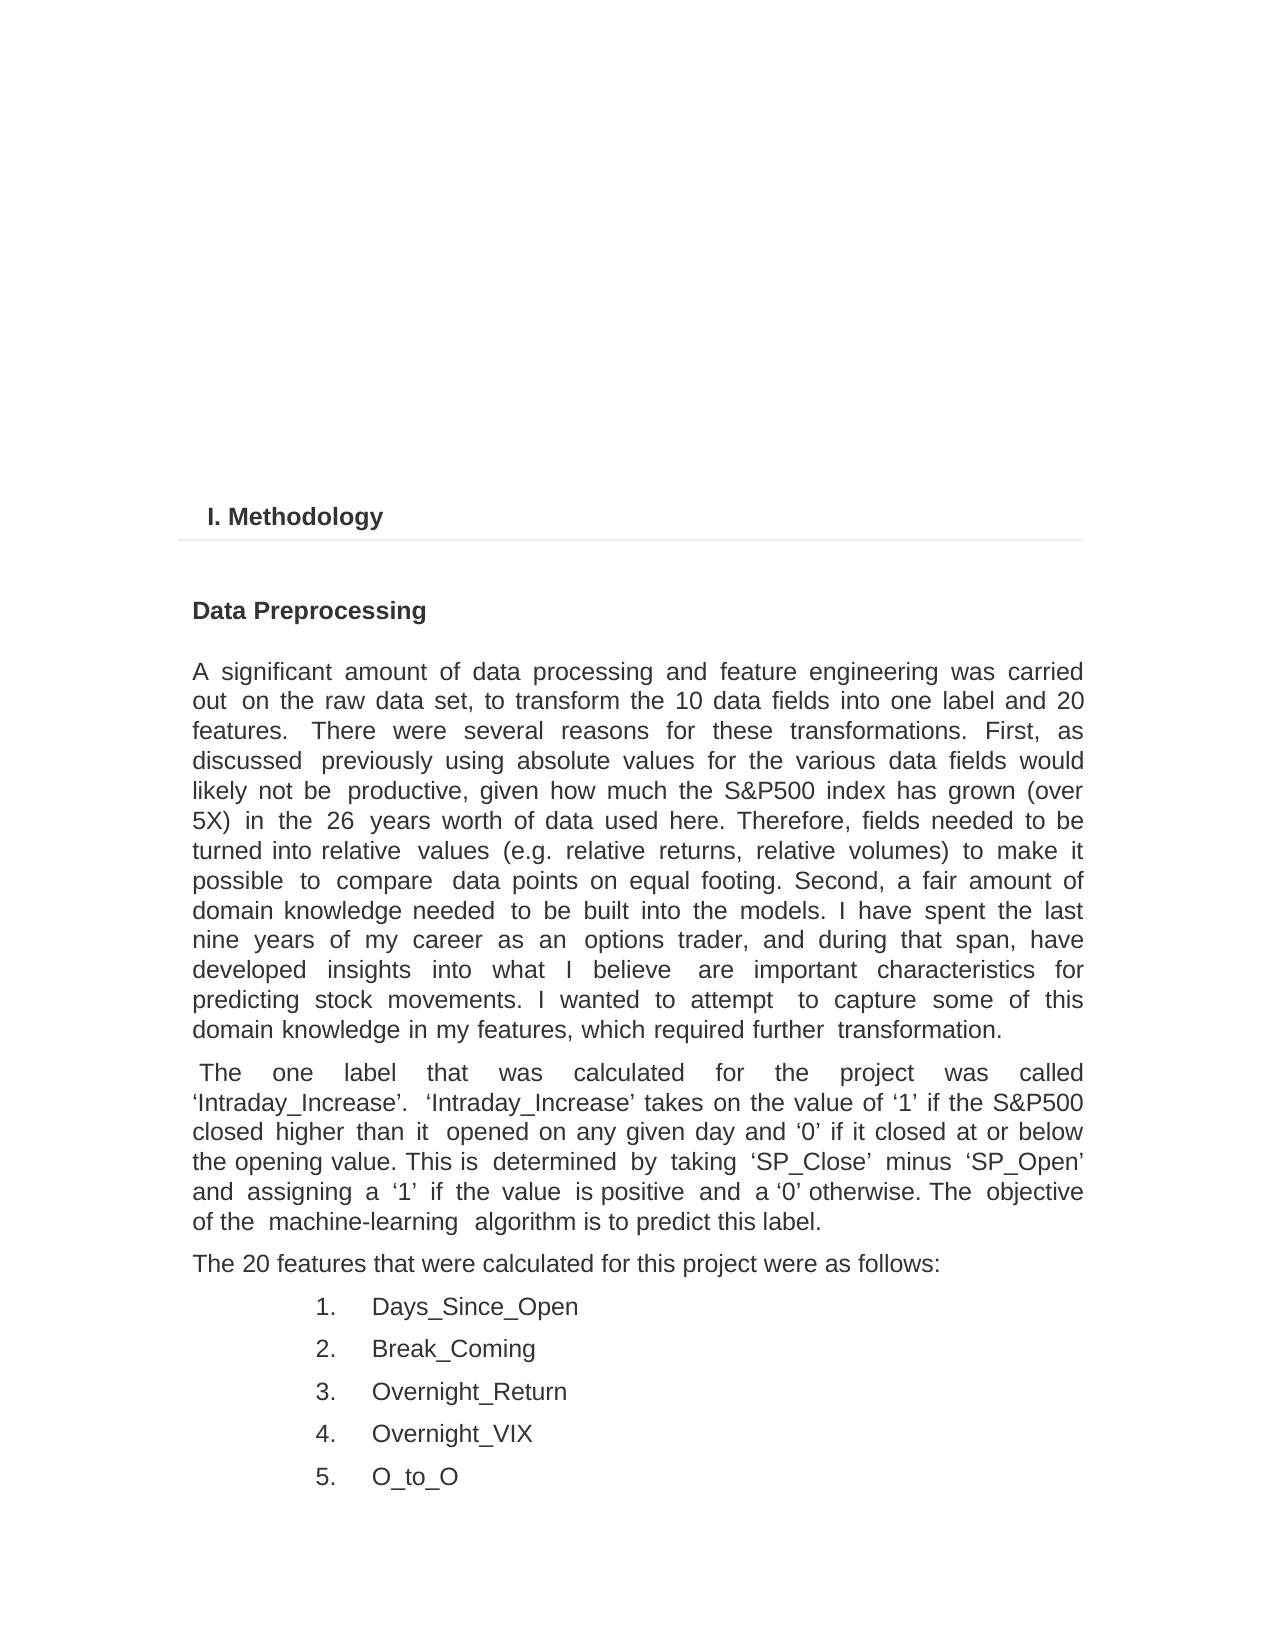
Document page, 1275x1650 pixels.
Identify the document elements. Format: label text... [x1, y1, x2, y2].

text Data Preprocessing [192, 596, 1100, 625]
list Days_Since_Open [315, 1292, 1100, 1321]
text A significant amount of data processing and feature engineering was carried out on the raw data set, to transform the 10 data fields into one label and 20 features. There were several reasons for these transformations. First, as discussed previously using absolute values for the various data fields would likely not be productive, given how much the S&P500 index has grown (over 5X) in the 26 years worth of data used here. Therefore, fields needed to be turned into relative values (e.g. relative returns, relative volumes) to make it possible to compare data points on equal footing. Second, a fair amount of domain knowledge needed to be built into the models. I have spent the last nine years of my career as an options trader, and during that span, have developed insights into what I believe are important characteristics for predicting stock movements. I wanted to attempt to capture some of this domain knowledge in my features, which required further transformation. [192, 656, 1084, 1044]
list Overnight_VIX [315, 1419, 1100, 1448]
list Break_Coming [315, 1334, 1100, 1363]
text The one label that was calculated for the project was called ‘Intraday_Increase’. ‘Intraday_Increase’ takes on the value of ‘1’ if the S&P500 closed higher than it opened on any given day and ‘0’ if it closed at or below the opening value. This is determined by taking ‘SP_Close’ minus ‘SP_Open’ and assigning a ‘1’ if the value is positive and a ‘0’ otherwise. The objective of the machine-learning algorithm is to predict this label. [192, 1058, 1084, 1236]
list Methodology [207, 502, 1100, 530]
list O_to_O [315, 1462, 1100, 1491]
list Overnight_Return [315, 1377, 1100, 1406]
text The 20 features that were calculated for this project were as follows: [192, 1249, 1100, 1278]
